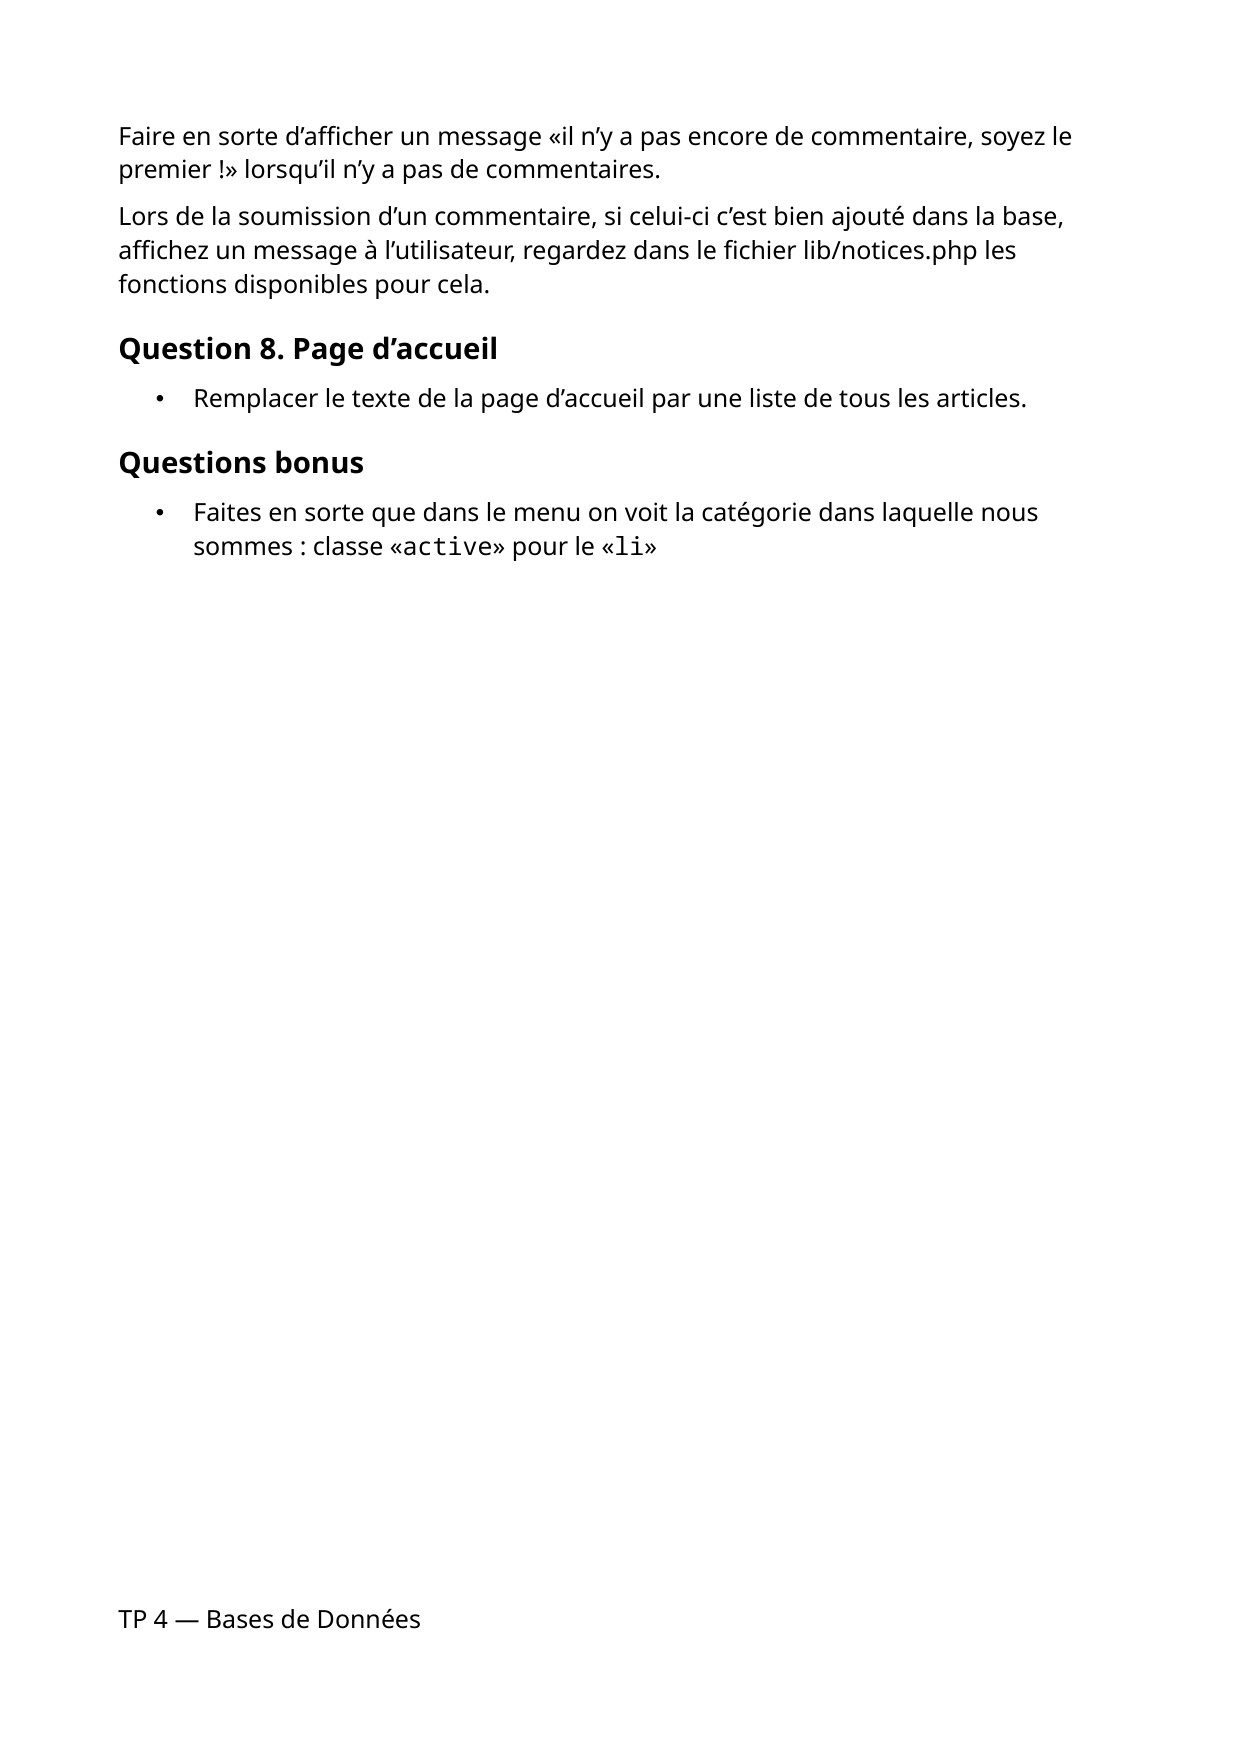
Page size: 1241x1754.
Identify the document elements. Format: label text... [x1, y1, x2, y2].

text Faire en sorte d’afficher un message «il n’y a pas encore de commentaire, soyez le premier !» lorsqu’il n’y a pas de commentaires. [118, 118, 1122, 186]
subtitle Questions bonus [118, 442, 1122, 482]
list Remplacer le texte de la page d’accueil par une liste de tous les articles. [156, 381, 1122, 414]
text Lors de la soumission d’un commentaire, si celui-ci c’est bien ajouté dans la base, affichez un message à l’utilisateur, regardez dans le fichier lib/notices.php les fonctions disponibles pour cela. [118, 199, 1122, 301]
subtitle Question 8. Page d’accueil [118, 328, 1122, 368]
list Faites en sorte que dans le menu on voit la catégorie dans laquelle nous sommes : classe «active» pour le «li» [156, 494, 1122, 562]
